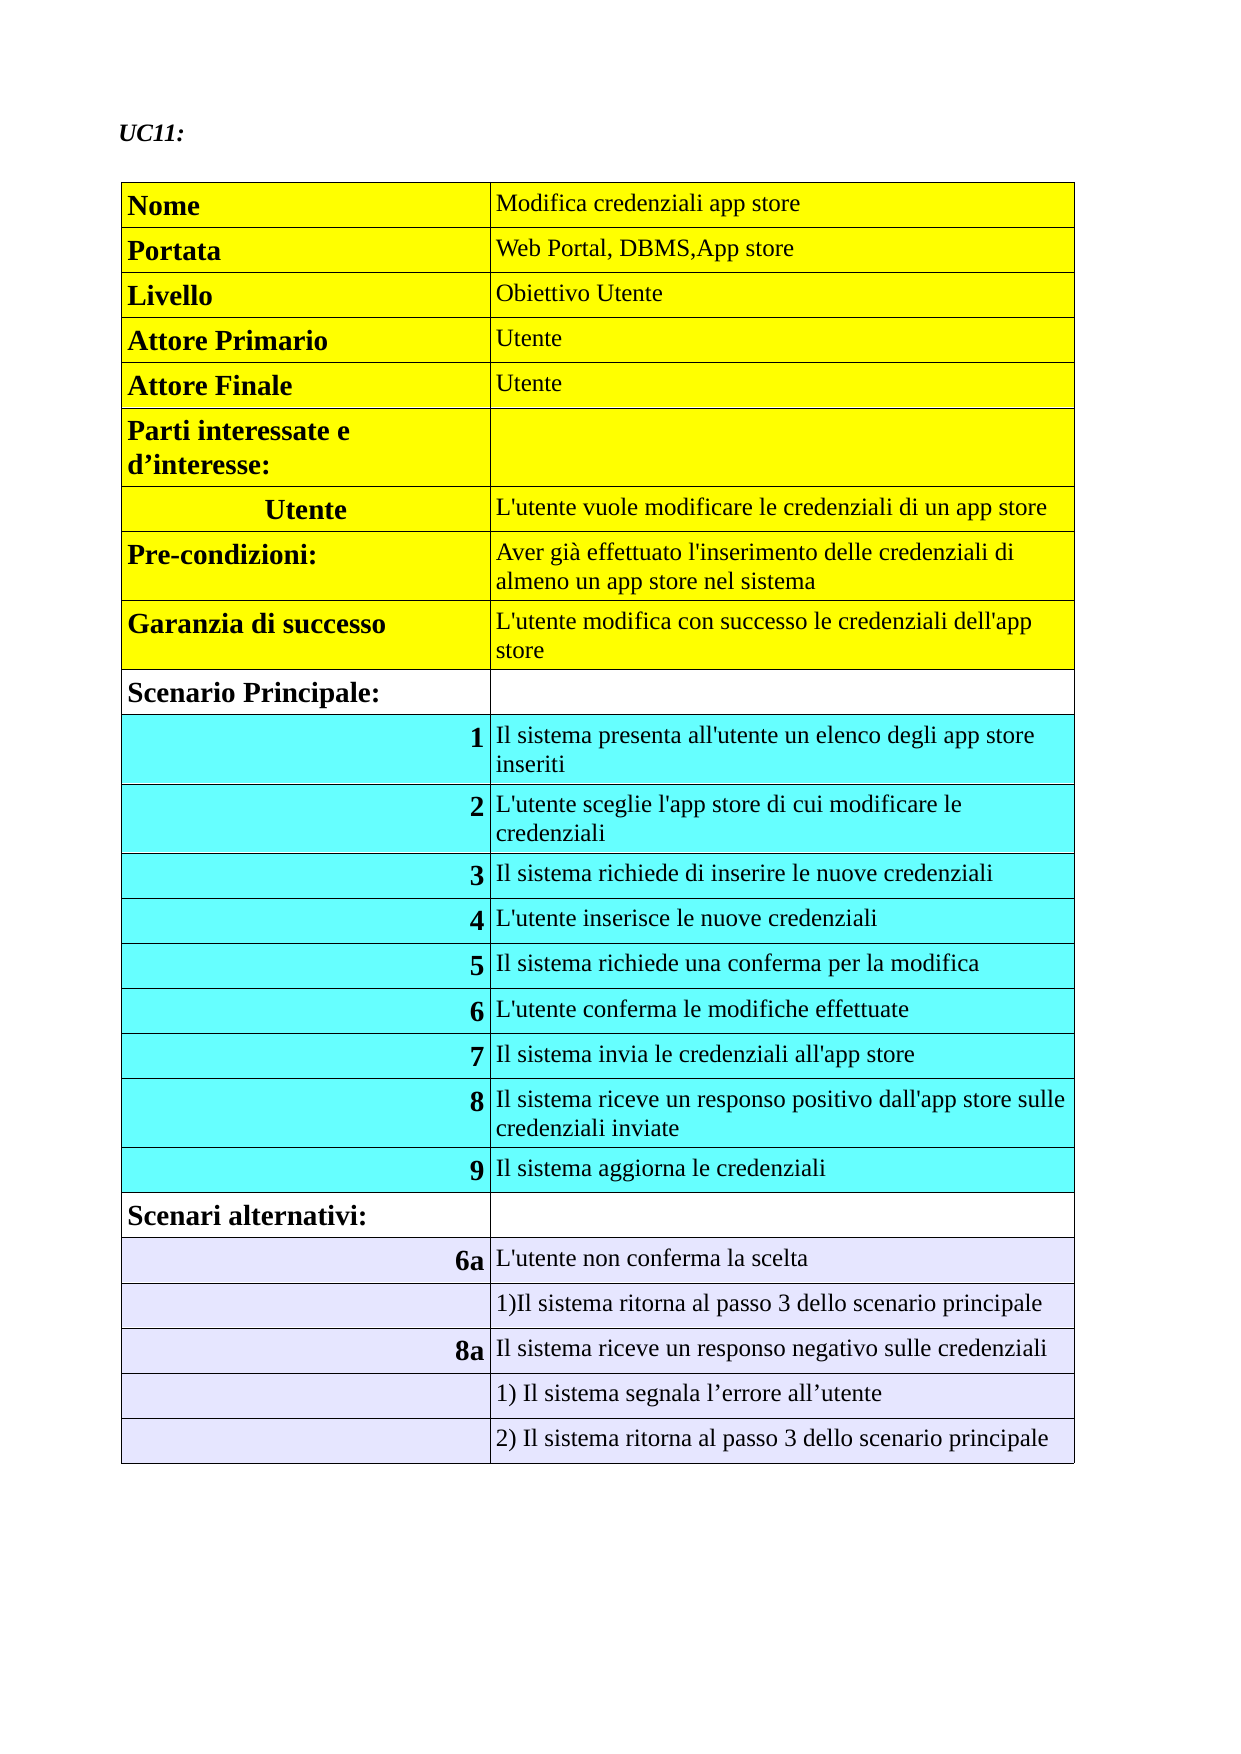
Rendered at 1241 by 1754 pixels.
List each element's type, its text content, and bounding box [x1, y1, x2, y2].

table_cell Il sistema richiede di inserire le nuove credenziali [491, 854, 1074, 898]
table_cell Scenari alternativi: [122, 1193, 490, 1237]
table_cell 3 [122, 854, 490, 898]
table_cell 6 [122, 989, 490, 1033]
table_cell Garanzia di successo [122, 601, 490, 669]
table_cell [122, 1374, 490, 1418]
table_cell L'utente inserisce le nuove credenziali [491, 899, 1074, 943]
table_cell 7 [122, 1034, 490, 1078]
table_cell Livello [122, 273, 490, 317]
table_cell [122, 1284, 490, 1327]
table_cell Il sistema invia le credenziali all'app store [491, 1034, 1074, 1078]
table_cell 8a [122, 1329, 490, 1373]
table_cell Il sistema aggiorna le credenziali [491, 1148, 1074, 1192]
table_cell L'utente conferma le modifiche effettuate [491, 989, 1074, 1033]
table_cell L'utente modifica con successo le credenziali dell'app store [491, 601, 1074, 669]
table_cell Attore Finale [122, 363, 490, 407]
table_cell Il sistema presenta all'utente un elenco degli app store inseriti [491, 715, 1074, 783]
table_cell Pre-condizioni: [122, 532, 490, 600]
table_cell 2 [122, 785, 490, 852]
table_cell Scenario Principale: [122, 670, 490, 714]
table_cell Utente [122, 487, 490, 531]
table_cell Parti interessate e d’interesse: [122, 409, 490, 486]
table_cell 5 [122, 944, 490, 988]
table_cell 6a [122, 1238, 490, 1282]
table_cell [491, 670, 1074, 714]
table_cell Aver già effettuato l'inserimento delle credenziali di almeno un app store nel sistema [491, 532, 1074, 600]
table_cell 8 [122, 1079, 490, 1147]
table_header Nome [122, 183, 490, 227]
table_header Modifica credenziali app store [491, 183, 1074, 227]
subtitle UC11: [118, 118, 1122, 147]
table_cell Attore Primario [122, 318, 490, 362]
table_cell Il sistema richiede una conferma per la modifica [491, 944, 1074, 988]
table_cell 2) Il sistema ritorna al passo 3 dello scenario principale [491, 1419, 1074, 1463]
table_cell L'utente non conferma la scelta [491, 1238, 1074, 1282]
table_cell [491, 1193, 1074, 1237]
table_cell 1 [122, 715, 490, 783]
table_cell Il sistema riceve un responso positivo dall'app store sulle credenziali inviate [491, 1079, 1074, 1147]
table_cell Obiettivo Utente [491, 273, 1074, 317]
table_cell 9 [122, 1148, 490, 1192]
table_cell L'utente sceglie l'app store di cui modificare le credenziali [491, 785, 1074, 852]
table_cell Utente [491, 363, 1074, 407]
table_cell 4 [122, 899, 490, 943]
table_cell Utente [491, 318, 1074, 362]
table_cell 1) Il sistema segnala l’errore all’utente [491, 1374, 1074, 1418]
table_cell [122, 1419, 490, 1463]
table_cell [491, 409, 1074, 486]
table_cell Portata [122, 228, 490, 272]
table_cell L'utente vuole modificare le credenziali di un app store [491, 487, 1074, 531]
table_cell Web Portal, DBMS,App store [491, 228, 1074, 272]
table_cell 1)Il sistema ritorna al passo 3 dello scenario principale [491, 1284, 1074, 1327]
table_cell Il sistema riceve un responso negativo sulle credenziali [491, 1329, 1074, 1373]
